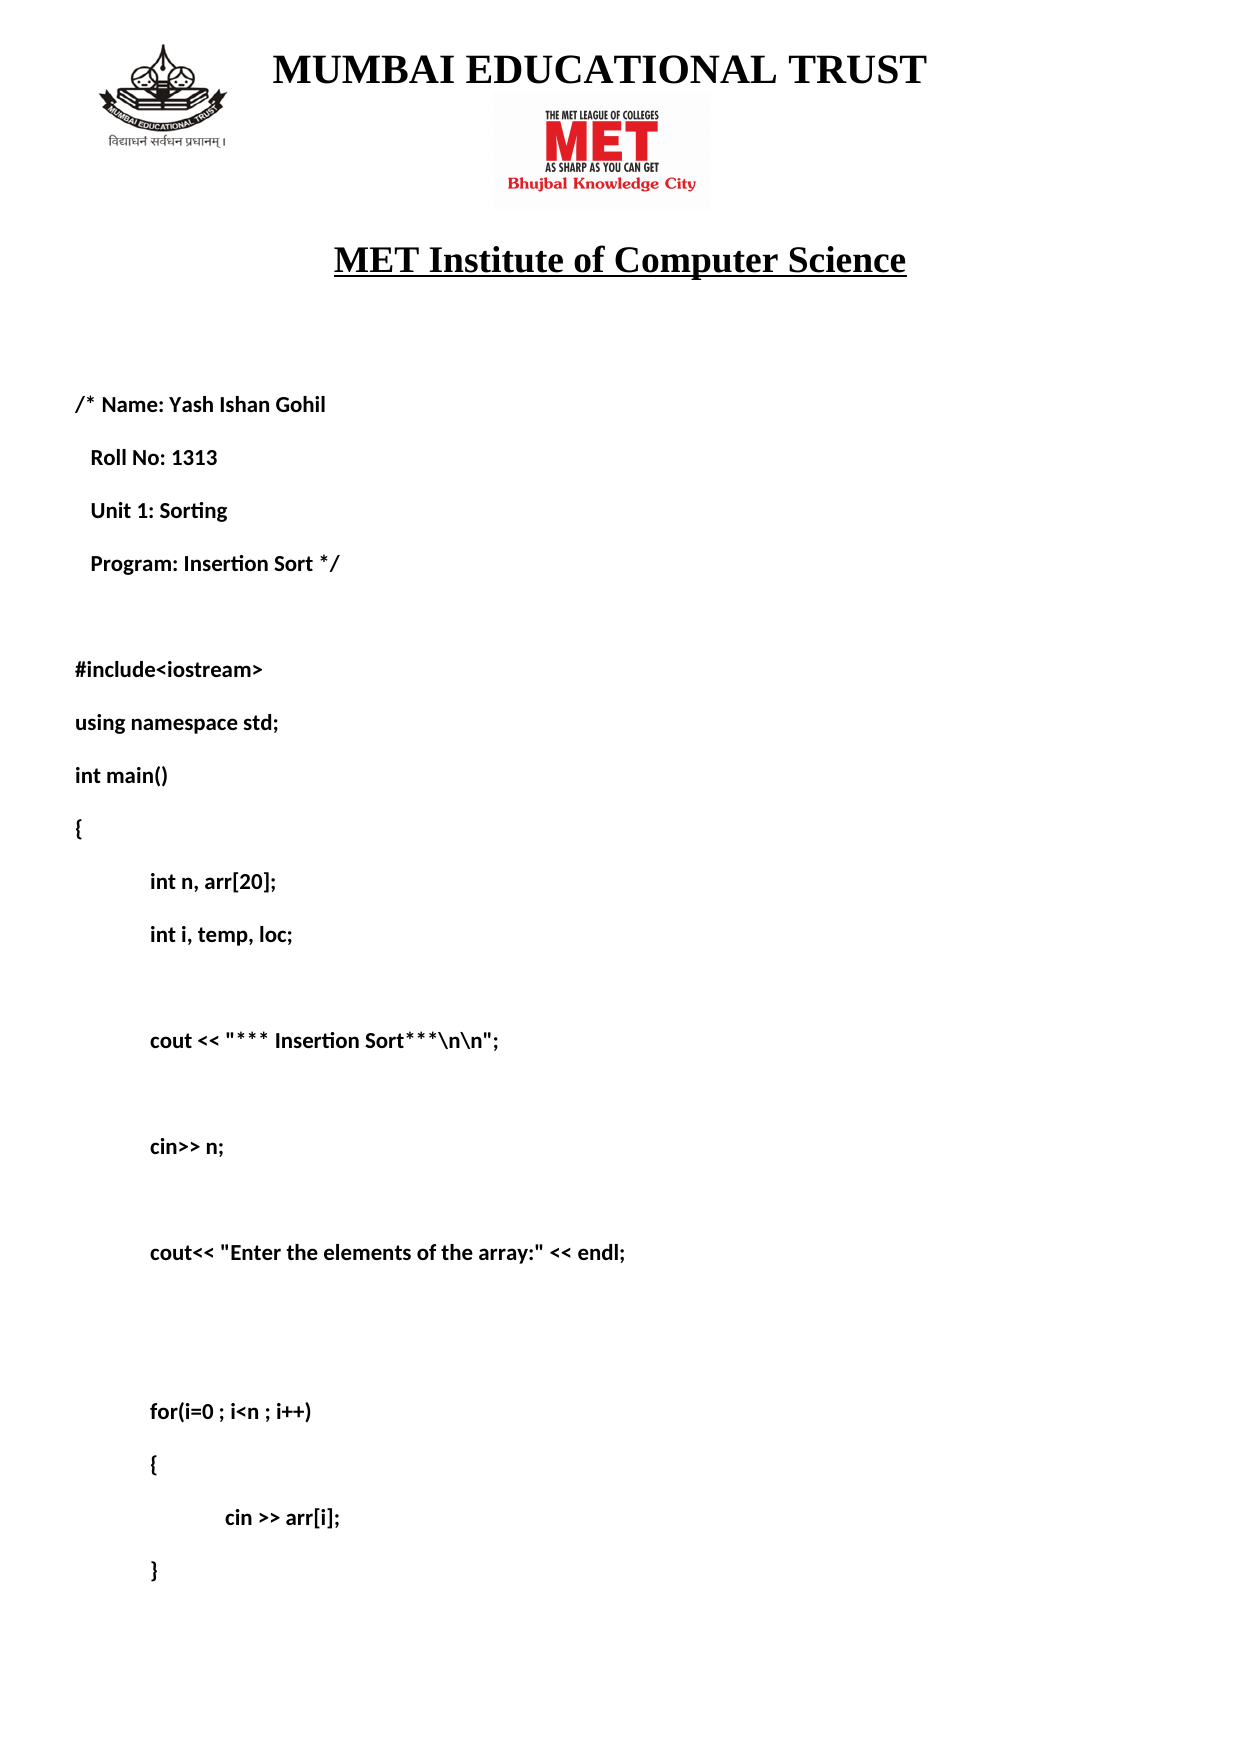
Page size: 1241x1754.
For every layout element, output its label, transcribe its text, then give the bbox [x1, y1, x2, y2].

text Unit 1: Sorting [75, 496, 1165, 524]
text int n, arr[20]; [75, 867, 1165, 895]
text Program: Insertion Sort */ [75, 549, 1165, 577]
text int i, temp, loc; [75, 920, 1165, 948]
text using namespace std; [75, 708, 1165, 736]
text { [75, 814, 1165, 842]
text for(i=0 ; i<n ; i++) [75, 1397, 1165, 1425]
text cout<< "Enter the elements of the array:" << endl; [75, 1238, 1165, 1266]
text cin>> n; [75, 1132, 1165, 1160]
text Roll No: 1313 [75, 443, 1165, 471]
text #include<iostream> [75, 655, 1165, 683]
text } [75, 1556, 1165, 1584]
text cin >> arr[i]; [75, 1503, 1165, 1531]
text { [75, 1450, 1165, 1478]
text cout << "*** Insertion Sort***\n\n"; [75, 1026, 1165, 1054]
picture [492, 92, 712, 210]
picture [98, 44, 228, 148]
text /* Name: Yash Ishan Gohil [75, 390, 1165, 418]
text int main() [75, 761, 1165, 789]
